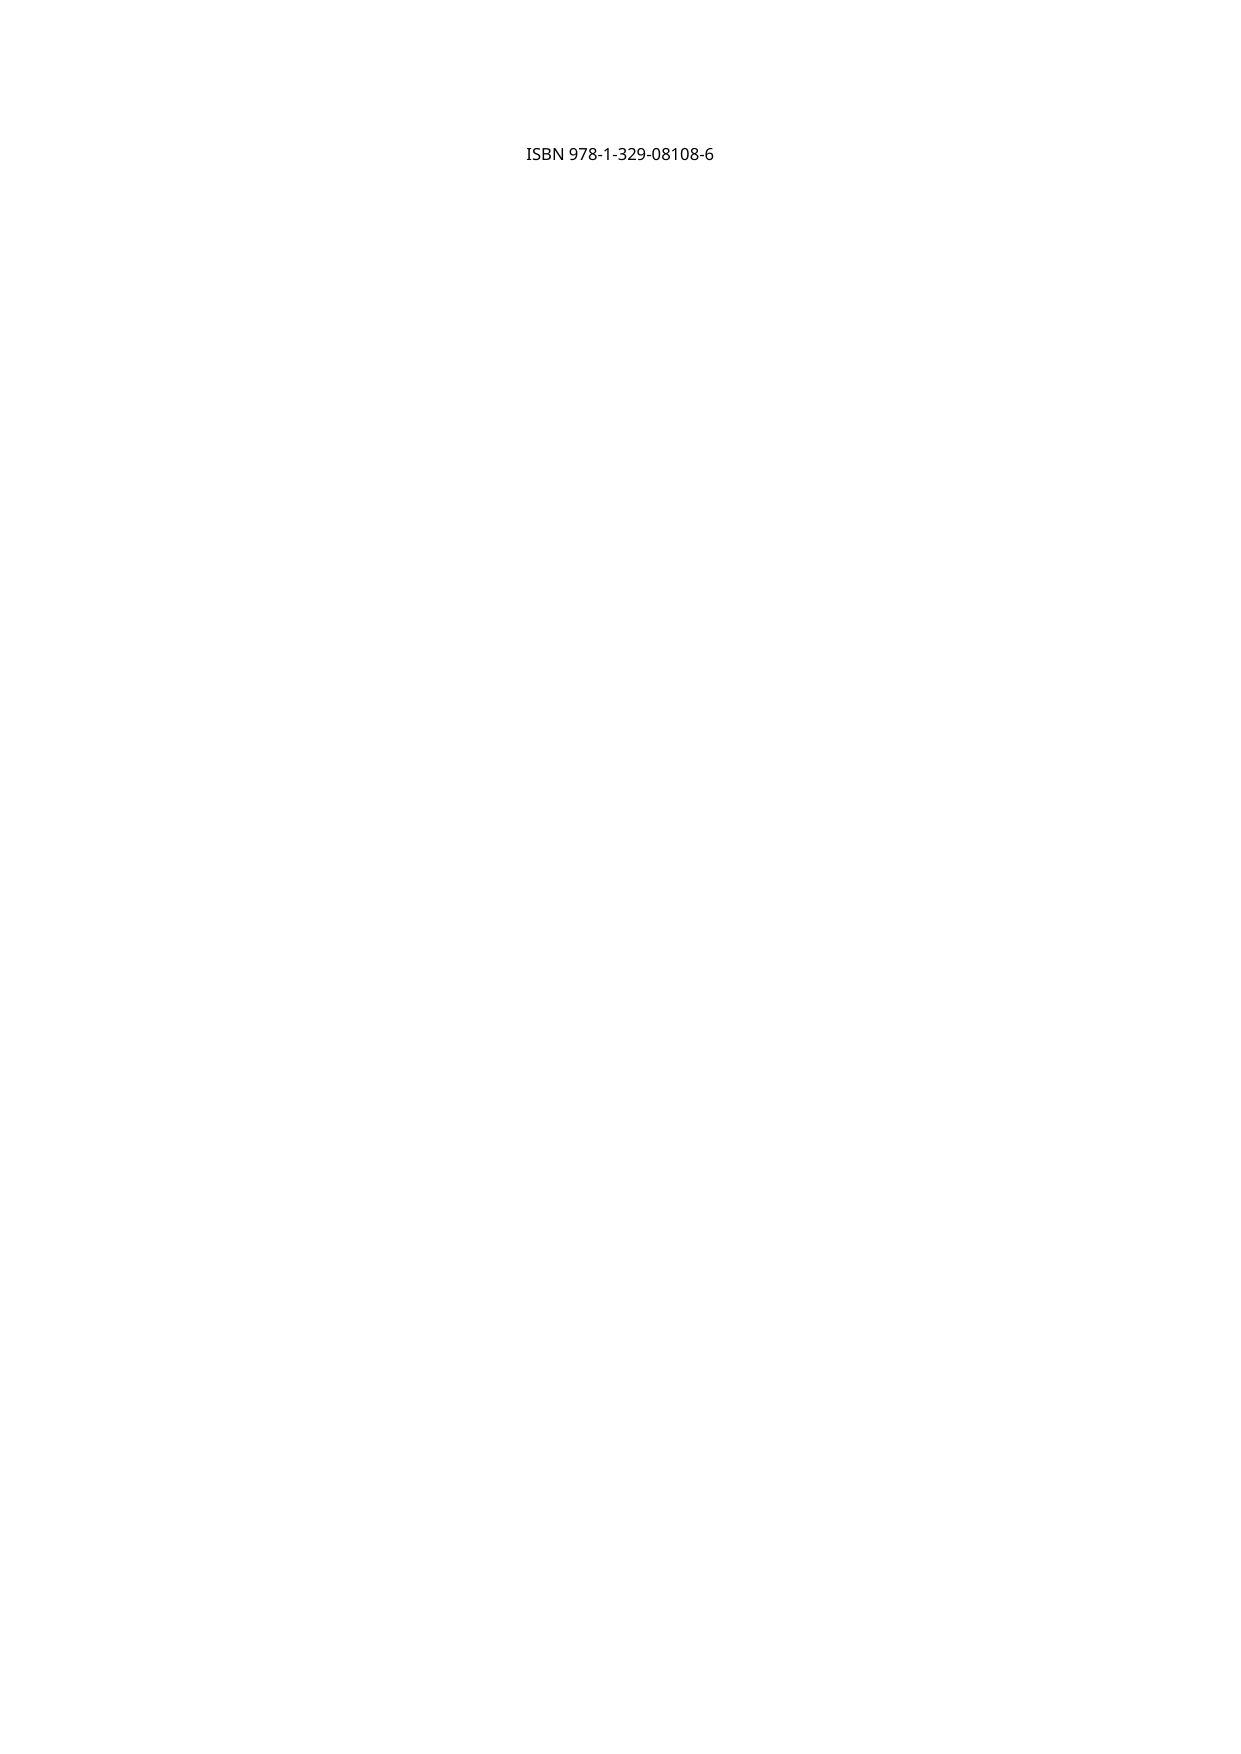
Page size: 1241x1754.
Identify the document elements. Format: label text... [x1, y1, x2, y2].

text ISBN 978-1-329-08108-6 [113, 142, 1128, 165]
